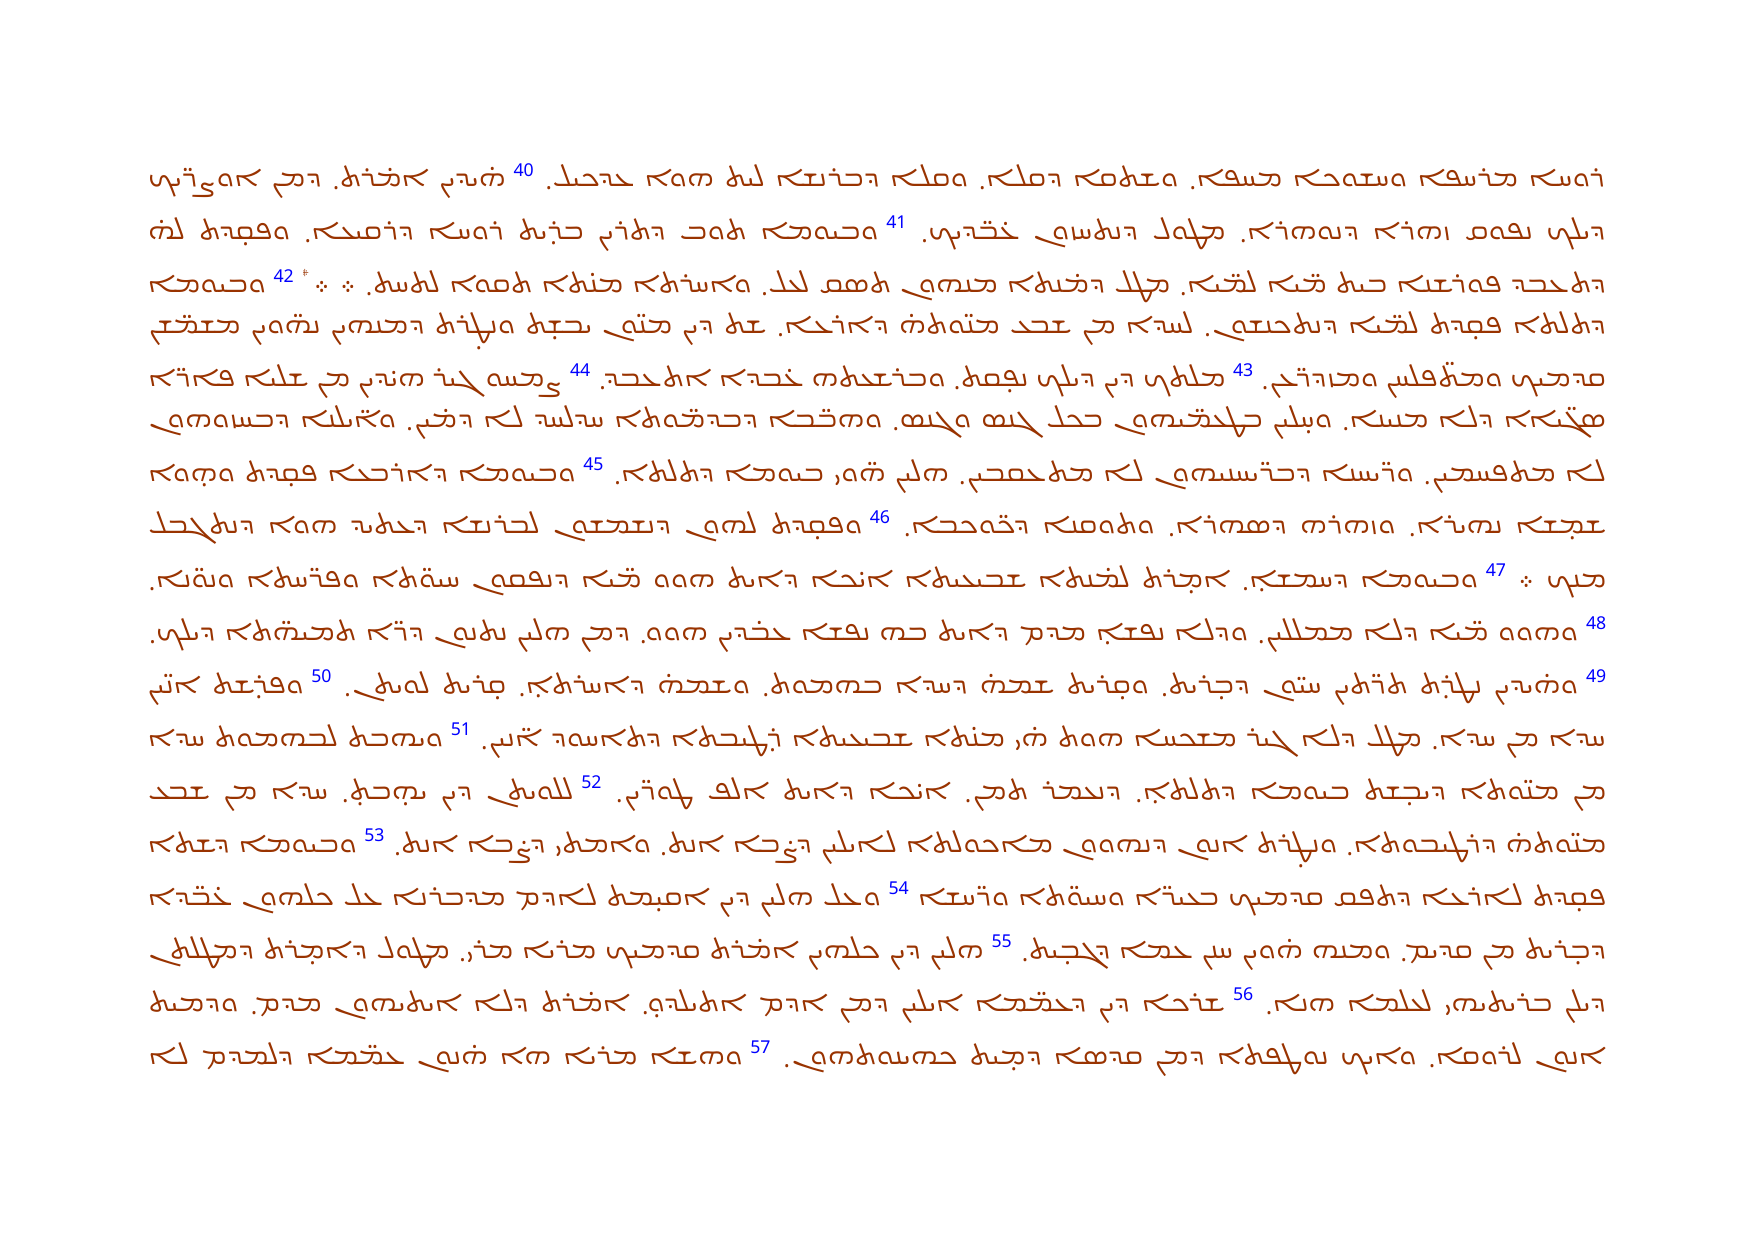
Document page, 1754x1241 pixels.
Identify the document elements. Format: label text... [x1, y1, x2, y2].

text 1 ܘܥ̣ܢܐ ܘܐܡ̣ܪ ܠܝ܂ ܩܕܡܝ ܒܝܕ ܒܪ ܐܢܫܐ܂ ܫܘܠܡܐ ܕܝܢ ܒܐܝ̈ܕܝ ܕܝܠܝ܂ ܐܝܟܢܐ ܓܝܪ ܕܡܢ ܩܕܡ ܕܬܗܘܐ ܐܪܥܗ̇ ܕܬܒܝܠ ܘܡܢ ܩܕܡ ܕܢܩܘܡܘܢ ܡܦܩ̈ܢܘܗܝ ܕܥܠܡܐ܂ ܘܡܢ ܩܕܡ ܕܢܢܫ̈ܒܢ ܝܘܩܪܗܝܢ ܕܖ̈ܘܚܐ܂ 2 ܘܡܢ ܩܕܡ ܕܢܫܬܡܥ ܩܠܗܘܢ ܕܖ̈ܥܡܐ܂ ܘܡܢ ܩܕܡ ܕܢܢܗܪܘܢ ܙܠܝܩ̈ܝܗܘܢ ܕܒܖ̈ܩܐ܂ ܘܡܢ ܩܕܡ ܕܬܫܬܪܪ ܐܪܥܗ ܕܦܪܕܝܣܐ܂ 3 ܘܡܢ ܩܕܡ ܕܢܬܚܙܐ ܫܘܦܪܗܘܢ ܕܗ̈ܒܒܐ܂ ܘܡܢ ܩܕܡ ܕܢܬܚܝܠ ܥܘܫܢܐ ܕܙܘ̈ܥܢܐ܂ ܘܡܢ ܩܕܡ ܕܢܬܟܢܫ̇ܘܢ ܚܝܠܘ̈ܬܐ ܕܡܠܐ̈ܟܐ ܕܠܝܬ ܠܗܘܢ ܡܢܝܢܐ܂ 4 ܘܡܢ ܩܕܡ ܕܢܬܬܪܝܡ ܪܘܡܗܘܢ ܕܐܐܪ܂ ܘܡܢ ܩܕܡ ܕܢܫܬܡܗܢ ܡܘܫ̈ܚܬܗܘܢ ܕܖ̈ܩܝܥܐ܂ ܘܡܢ ܩܕܡ ܕܢܫܬܪܪ ܟܘܒܫܗ̇ ܕܨܗܝܘܢ܂ 5 ܘܡܢ ܩܕܡ ܕܢ̇ܬܥܩ̈ܒܢ ܫܢ̈ܝܐ ܗܠܝܢ ܕܩ̇ܝ̈ܡܢ܂ ܘܡܢ ܩܕܡ ܕܢܬܓ̈ܒܠܢ ܣܟܠܘ̈ܬܗܘܢ ܕܚ̈ܛܝܐ ܗܫܐ܂ ܘܡܢ ܩܕܡ ܕܢܬܚܬܡܘܢ ܐܝܠܝܢ ܕܣܡ̇ܘ ܠܗܘܢ ܣܝܡ̈ܬܐ ܕܗܝܡܢܘܬܐ܂ 6 ܗܝ̇ܕܝܢ ܐܬܚܫ̣ܒܬ ܘܗ̈ܘܝ ܗܠܝܢ ܟܠܗܝܢ ܒܐ̈ܝܕܝ ܕܝܠܝ ܒܠܚܘܕ܂ ܘܠܐ ܒܐܝ̈ܕܝ ܐܚܪܢܐ ܀ 7 ܘܥܢ̇ܝܬ ܘܐܡ̇ܪܬ܂ ܐܝ̇ܢܘ ܦܘܪܫܗܘܢ ܕܙܒ̈ܢܐ܂ ܐܘ ܐܡܬܝ ܗܘ ܫܘܠܡܗ ܕܥܠܡܐ ܩܕܡܝܐ܂ ܐܘ ܐܝ̇ܢܘ ܪܝܫܗ ܕܬܢܝܢܐ܂ 8 ܘܥ̣ܢܐ ܘܐܡ̣ܪ ܠܝ܂ ܡܢ ܐܒܪܗܡ ܥܕܡܐ ܠܐܒܪܗܡ܂ ܡܢ ܐܒܪܗܡ ܐܬܝܠܕ ܐܝܣܚܩ܂ ܘܡܢ ܐܝܣܚܩ ܐܬܝܠܕ ܝܥܩܘܒ ܘܥܣܘ܂ ܘܐܝ̣ܕܗ ܕܝܥܩܘܒ ܐܚܝܕܐ ܗܘܬ ܒܥܩܒܗ ܕܥܣܘ܂ 9 ܥܩܒܐ ܕܩܕܡܝܐ ܥܣܘ܂ ܘܐ̣ܝܕܐ ܕܬܢܝܢܐ ܝܥܩܘܒ܂ 10 ܩܕܡܝܗ ܓܝܪ ܕܒܪܢܫܐ ܐ̣ܝܕܗ܂ ܘܫܘܠܡܗ ܕܒܪܢܫܐ ܥܩܒܗ܂ ܒܝܢܬ ܗܟܝܠ ܥܩܒܐ ܠܐܝ̣ܕܐ ܡܕܡ ܐܚܪܢ ܠܐ ܬܒܥܐ ܐܘ ܥܙܪܐ܂ ܀ ܀ 11 ܘܥ̇ܢܝܬ ܘܐܡ̇ܪܬ܂ ܐܘ ܡܪܝܐ ܡܪܝ܂ ܐܢ ܐܫ̇ܟܚܬ ܖ̈ܚܡ̣ܐ ܒܥ̈ܝܢܝܟ̣܂ 12 ܐܘܕܥܝܢܝ ܠܥܒ̣ܕܟ ܫܘܠܡܐ ܕܐܬ̈ܘܬܐ ܗܠܝܢ ܕܡܢܟ ܐܘܕܥܬܢܝ ܩܠܝܠ܂ ܒܠܠܝܐ ܕܥ̣ܒܪ ݊ ܀ ݊ 13 ܘܥ̣ܢܐ ܘܐܡ̣ܪ ܠܝ܂ ܩܘܡ ܥܠ ܖ̈ܓܠܝܟ܂ ܘܬܫܡܥ ܩܠܐ ܪܒܐ܂ 14 ܘܢܗܘܐ ܕܐܢ ܡܢܥ ܢܙܘܥ ܐܬܪܐ ܗ̇ܘ ܕܩܐ̇ܡ ܐܢܬ ܥܠܘܗܝ̣ 15 ܟܕ ܡܬܡܠܠ ܥܡܟ̣܂ ܠܐ ܬܬܪܗܒ܂ ܡܛܠ ܕܡܠܬܐ ܥܠ ܛܒ̣ܐ ܗܝ ܕܫܘܠܡܐ܂ ܘܫܬܐ̈ܣܝܗ̇ ܕܐܪܥܐ ܢܣܬܟ̈ܠܢ 16 ܕܥܠܝܗܝܢ ܗܝ ܡܠܬܐ܂ ܘܡܬܖ̈ܗܒܢ ܘܡܬܬ̈ܙܝܥܢ܂ ܖ̈ܓܫܢ ܓܝܪ ܕܫܘܠܡܗܝܢ ܡܬܚܠܦ܂ 17 ܘܗ̣ܘܐ ܕܟܕ ܫܡ̇ܥܬ ܩܡ̇ܬ ܥܠ ܖ̈ܓܠܝ܂ ܘܫܡ̇ܥܬ ܘܗܐ ܩܠܐ ܕܡܡܠܠ܂ ܘܩܠܗ ܐܝܟ ܩܠܐ ܕܡ̈ܝܐ ܣܓܝܐ̈ܐ܂ 18 ܘܐܡ̣ܪ ܕܗܐ ܝܘܡ̈ܬܐ ܐܬ̇ܝܢ܂ ܘܢܗܘܐ ܐܡܬܝ ܕܩ̇ܪܒ ܐܢܐ ܕܐܣܥܘܪ ܠܥܡܘܖ̈ܝܗ̇ ܕܐܪܥܐ܂ 19 ܘܐܡܬܝ ܕܥܬܝܕ ܐܢܐ ܕܐܦܩܘܕ ܒܐܝ̣ܕ̈ܝܗܘܢ ܕܥ̇ܘ̈ܠܐ܂ ܘܐܡܬܝ ܕܫ̇ܠܡ ܡܘܟܟܗ̇ ܕܨܗܝܘܢ܂ 20 ܘܐܡܬܝ ܕܥܬܝܕ ܕܢܬܚܬܡ ܥܠܡܐ ܗܢܐ ܕܥܬܝܕ ܕܢܥܒܖ̈܂ ܗܠܝܢ ܐܬܘ̈ܬܐ ܥ̇ܒܕ ܐܢܐ܂ ܣ̣ܦܖ̈ܐ ܢܬܦܬܚܘܢ ܥܠ ܐ̈ܦܝ ܪܩܝܥܐ܂ ܘܟܠܗܘܢ ܢܚܙܘܢ ܕܝ̣ܢܝ ܐܟܚܕܐ܂ 21 ܘܝ̈ܠܘܕܐ ܒܢ̈ܝ ܫܢܬܐ ܢܡܠܠܘܢ܂ ܘܢܬܠܘܢ ܩܠܗܘܢ܂ ܘܐܝܠܝܢ ܕܫܩܝܠܢ ܒܟܖ̈ܣܬܐ ܕܠܐ ܒܙܒܢܗܝܢ ܢܐ̈ܠܕܢ܂ ܝܠܘ̈ܕܐ ܠܬܠܬܐ ܝܖ̈ܚܝܢ ܘܠܐܪܒܥܐ܂ ܘܢܚܘܢ ܘܢܫܘܪܘܢ܂ 22 ܘܡܢ ܫܠܝܐ ܐܬܖ̈ܘܬܐ ܐܝܠܝܢ ܕܠܐ ܙ̇ܪܥܝܢ ܟܕ ܙܪܝܥܝܢ ܢܫܬܟܚܘܢ܂ ܘܐܘܨܖ̈ܐ ܕܡ̣ܠܝܢ ܡܢ ܫܠܝܐ ܢܫܬܟܚܘܢ ܟܕ ܣܦܝܩܝܢ܂ 23 ܘܩܪܢܐ ܬܩܪܐ ܒܩܠܐ ܪܡ̇ܐ܂ ܐܝ̇ܕܐ ܕܟܠܗܘܢ ܢܫܡܥܘܢܗ̇ ܡܢ ܫܠܝܐ ܘܢܬܪܗܒܘܢ܂ 24 ܘܢܗܘܐ ܒܗ̇ܘ ܙܒܢܐ܂ ܢܩܪܒܘܢ ܖ̈ܚ̇ܡܐ ܥܡ ܖ̈ܚܡܝܗܘܢ ܐܝܟ ܒܥܠܕܒ̈ܒܐ܂ ܕܬܬܡܗ ܐܪܥܐ ܥܡ ܥܡ̇ܘܖ̈ܝܗ̇܂ ܘܡ̈ܦܩܢܐ ܕܡܒܘ̈ܥܐ ܢܩܘܡܘܢ ܕܠܐ ܢܪܕܘܢ ܬܠܬ ܫ̈ܥܝܢ܂ 25 ܘܢܗܘܐ ܟܠ ܡܐ ܕܡܫܬܚܪ ܡܢ ܗܠܝܢ ܟܠܗܝܢ ܕܩܕ̇ܡܬ ܐܡ̇ܪܬ ܠܟ܂ ܗ̣ܘ ܢܚܐ ܘܢܚܙܐ ܦܘܪܩܢܝ ܘܫܘܠܡܗ ܕܥܠܡܐ܂ 26 ܘܗ̇ܝܕܝܢ ܢܚܙܐ ܠܒܢܝܢ̈ܫܐ ܗ̇ܢܘܢ ܕܐܬܥܠܝܘ܂ ܐܝܠܝܢ ܕܡܘܬܐ ܠܐ ܛܥܡ̣ܘ ܡܢ ܬܘ̈ܠܕܬܗܘܢ܂ ܘܢܬܗܦܟ ܠܒܗܘܢ ܕܥܡܘܖ̈ܝܗ̇ ܕܐܪܥܐ܂ ܘܢܬܚܠܦ ܠܡܕܥܐ ܐܚܪܢܐ܂ 27 ܡܬܛܥܝܐ ܓܝܪ ܒܝ̣ܫܬܐ ܘܕ̇ܥܟ ܢܟܠܐ܂ 28 ܘܫ̇ܘܚܐ ܗܝܡܢܘܬܐ܂ ܘܡܙܕܟܐ ܚ̇ܒܠܐ܂ ܘܡܬܚܙܐ ܫܪܪܐ܂ ܐ̇ܝܢܐ ܕܩܘܝ ܕܠܐ ܦܐܖ̈ܐ ܫܢ̈ܝܐ ܣܓܝܐ̈ܬܐ ܀ 29 ܘܗ̣ܘܐ ܕܟܕ ܡܡܠܠ ܗܘܐ ܥܡܝ ܘܗܐ ܩܠܝܠ ܩܠܝܠ ܙܐ̇ܥ ܗܘܐ ܐܬܪܐ ܗ̇ܘ ܕܩܐ̇ܡ ܗ̇ܘܝܬ ܥܠܘܗܝ܂ 30 ܘܐܡ̣ܪ ܠܝ܂ ܗܠܝܢ ܐ̇ܬܝܬ ܕܐܘܕܥܟ ܒܗܢܐ ܠܠܝܐ܂ 31 ܐܢ ܗܟܝܠ ܬܘܒ ܬܒܥܐ ܘܬܨܘܡ ܫܒ̈ܥܐ ܝܘܡ̈ܝ̣ܢ܂ ܬܘܒ ܐ̇ܓܠܐ ܠܟ ܕܖ̈ܘܪܒܢ ܡܢ ܗܠܝܢ܂ 32 ܘܛܠ ܕܡܫܬܡܥ ܐܫܬܡܥ ܩܠܟ ܠܘܬ ܡܪܝܡܐ܂ ܚܙܗ̇ ܓܝܪ ܚܝܠܬܢܐ ܠܫܦܝܘܬܟ܂ ܐܦ ܩܕܝܫܘܬܐ ܗ̇ܝ ܕܐܝܬ ܠܟ ܡܢ ܛܠܝܘܬܟ܂ 33 ܘܡܛܠ ܗܢܐ ܫܕܪܢܝ ܕܐ̇ܓܠܐ ܠܟ ܗܠܝܢ ܟܠܗܝܢ ܀ ܘܐܡ̣ܪ ܠܝ ܐܬܠܒܒ܂ ܘܠܐ ܬܕܚܠ܂ 34 ܘܠܐ ܬܣܬܪܗܒ ܠܡܬܚܫܒܘ ܥܠ ܙܒ̈ܢܐ ܩܕܡ̈ܝܐ ܒܝ̈ܫܬܐ܂ ܕܠܐ ܢܗܘܐ ܥܠܝܟ ܥܘܩܒܐ ܒܙܒ̈ܢܐ ܐܚܖ̈ܝܐ܂ ܀ 35 ܘܗ̣ܘܐ ܡܢ ܒܬܪ ܗܠܝـ̣ܢ ܒܟ̇ܝܬ ܘܨܡ̇ܬ ܫܒ̈ܥܐ ܝܘܡ̈ܝܢ܂ ܕܐ̇ܫܠܡ ܬܠܬ ܫ̈ܒܝܢ ܕܐܡܝܖ̈ܢ ܠܝ ܀ ݊ ݊ ܀ 36 ܘܗ̣ܘܐ ܒܠܠܝܐ ܕܬܡܢܝܐ̣܂ ܘܗܐ ܠܒܝ ܬܘܒ ܡܫܬܓܫ ܗܘܐ ܒܝ܂ ܘܫ̇ܪܝܬ ܕܐܡ̇ܠܠ ܩܕܡ ܡܪܝܡܐ܂ 37 ܡܛܠ ܕܪܬ̇ܚܐ ܗܘܬ ܪܘܚܝ ܣ̇ܓܝ܂ ܘܢܦܫܝ ܡܬܓܘܙܠܐ ܗܘܬ ܀ ݊ 38 ܘܐܡ̇ܪܬ ܐܘ ܡܪܝܐ ܡܪܝ ܡܡܠܠܘ ܡ̣̇ܠܠܬ ܡܢ ܪܝܫ ܒ̣ܪܝܬܟ ܒܝܘܡܐ ܩܕܡܝܐ܂ ܘܐܡ̣ܪܬ ܕܢܗܘܘܢ ܫܡܝܐ ܘܐܪܥܐ܂ ܘܡܠܬܟ ܡܪܝ ܥܒܕܐ ܬܩ̣ܢܬ܂ 39 ܘܗܘܬ ܗ̇ܝܕܝܢ ܪܘܚܐ ܡܪܚܦܐ ܘܚܫܘܟܐ ܡܚܦܐ܂ ܘܫܬܩܐ ܕܩܠܐ܂ ܘܩܠܐ ܕܒܪܢܫܐ ܠܝܬ ܗܘܐ ܥܕܟܝܠ܂ 40 ܗ̇ܝܕܝܢ ܐܡ̇ܪܬ܂ ܕܡܢ ܐܘܨܖ̈ܝܟ ܕܝܠܟ ܢܦܘܩ ܙܗܪܐ ܕܢܘܗܪܐ܂ ܡܛܘܠ ܕܢܬܚܙܘܢ ܥ̇ܒ̈ܕܝܟ܂ 41 ܘܒܝܘܡܐ ܬܘܒ ܕܬܪܝܢ ܒܪ̣ܝܬ ܪܘܚܐ ܕܪܩܝܥܐ܂ ܘܦܩ̣ܕܬ ܠܗ̇ ܕܬܥܒܕ ܦܘܪܫܢܐ ܒܝܬ ܡ̈ܝܐ ܠܡ̈ܝܐ܂ ܡܛܠ ܕܡ̇ܢܬܐ ܡܢܗܘܢ ܬܣܩ ܠܥܠ܂ ܘܐܚܪܬܐ ܡܢ̇ܬܐ ܬܩܘܐ ܠܬܚܬ܂ ܀ ܀ ݊ 42 ܘܒܝܘܡܐ ܕܬܠܬܐ ܦܩ̣ܕܬ ܠܡ̈ܝܐ ܕܢܬܟܢܫܘܢ܂ ܠܚܕܐ ܡܢ ܫܒܥ ܡܢ̈ܘܬܗ̇ ܕܐܪܥܐ܂ ܫܬ ܕܝܢ ܡܢ̈ܘܢ ܝܒܫ̣ܬ ܘܢܛ̣ܪܬ ܕܡܢܗܝܢ ܢܗ̈ܘܝܢ ܡܫܡ̈ܫܢ ܩܕܡܝܟ ܘܡܬ̈ܦܠܚܢ ܘܡܙܕܖ̈ܥܢ܂ 43 ܡܠܬܟ ܕܝܢ ܕܝܠܟ ܢܦ̣ܩܬ܂ ܘܒܪܫܥܬܗ ܥ̇ܒܕܐ ܐܬܥܒܕ܂ 44 ܨܡܚܘ ܓܝܪ ܗܝ̇ܕܝܢ ܡܢ ܫܠܝܐ ܦܐܖ̈ܐ ܣܓ̈ܝܐܐ ܕܠܐ ܡܢܝܢܐ܂ ܘܚ̣ܠܝܢ ܒܛܥܡ̈ܝܗܘܢ ܒܟܠ ܓܢܣ ܘܓܢܣ܂ ܘܗܒ̈ܒܐ ܕܒܕܡ̈ܘܬܐ ܚܕܠܚܕ ܠܐ ܕܡ̇ܝܢ܂ ܘܐ̈ܝܠܢܐ ܕܒܚܙܘܗܘܢ ܠܐ ܡܬܦܚܡܝܢ܂ ܘܖ̈ܝܚܢܐ ܕܒܖ̈ܝܚܢܝܗܘܢ ܠܐ ܡܬܥܩܒܝܢ܂ ܗܠܝܢ ܗ̈ܘܝ ܒܝܘܡܐ ܕܬܠܬܐ܂ 45 ܘܒܝܘܡܐ ܕܐܪܒܥܐ ܦܩ̣ܕܬ ܘܗ̣ܘܐ ܫܡ̣ܫܐ ܢܗܝܪܐ܂ ܘܙܗܪܗ ܕܣܗܪܐ܂ ܘܬܘܩܢܐ ܕܟ̈ܘܟܒܐ܂ 46 ܘܦܩ̣ܕܬ ܠܗܘܢ ܕܢܫܡܫܘܢ ܠܒܪܢܫܐ ܕܥܬܝܕ ܗܘܐ ܕܢܬܓܒܠ ܡܢܟ ܀ 47 ܘܒܝܘܡܐ ܕܚܡܫܐ̣܂ ܐܡ̣ܪܬ ܠܡ̇ܢܬܐ ܫܒܝܥܝܬܐ ܐܝ̇ܟܐ ܕܐܝܬ ܗܘܘ ܡ̈ܝܐ ܕܢܦܩܘܢ ܚܝܘ̈ܬܐ ܘܦܖ̈ܚܬܐ ܘܢܘ̈ܢܐ܂ 48 ܘܗܘܘ ܡ̈ܝܐ ܕܠܐ ܡܡܠܠܝܢ܂ ܘܕܠܐ ܢܦܫܐ̣ ܡܕܡ ܕܐܝܬ ܒܗ ܢܦܫܐ ܥܒ̇ܕܝܢ ܗܘܘ܂ ܕܡܢ ܗܠܝܢ ܢܬܢܘܢ ܕܖ̈ܐ ܬܡܝܗ̈ܬܐ ܕܝܠܟ܂ 49 ܘܗ̇ܝܕܝܢ ܢܛܪ̣ܬ ܬܖ̈ܬܝܢ ܚܝ̈ܘܢ ܕܒ̣ܪܝܬ܂ ܘܩ̣ܪܝܬ ܫܡܗ̇ ܕܚܕܐ ܒܗܡܘܬ܂ ܘܫܡܗ̇ ܕܐܚܪܬܐ̣܂ ܩ̣ܪܝܬ ܠܘܝܬܢ܂ 50 ܘܦܪ̣ܫܬ ܐܢ̈ܝܢ ܚܕܐ ܡܢ ܚܕܐ܂ ܡܛܠ ܕܠܐ ܓܝܪ ܡܫܟܚܐ ܗܘܬ ܗ̇ܝ ܡܢ̇ܬܐ ܫܒܝܥܝܬܐ ܪ̣ܛܝܒܬܐ ܕܬܐܚܘܕ ܐ̈ܢܝܢ܂ 51 ܘܝܗܒܬ ܠܒܗܡܘܬ ܚܕܐ ܡܢ ܡܢ̈ܘܬܐ ܕܝܒ̣ܫܬ ܒܝܘܡܐ ܕܬܠܬܐ̣܂ ܕܢܥܡܪ ܬܡܢ܂ ܐܝ̇ܟܐ ܕܐܝܬ ܐܠܦ ܛܘܖ̈ܝܢ܂ 52 ܠܠܘܝܬܢ ܕܝܢ ܝܗ̣ܒܬ̣܂ ܚܕܐ ܡܢ ܫܒܥ ܡܢ̈ܘܬܗ̇ ܕܪܛܝܒܘܬܐ܂ ܘܢܛ̣ܪܬ ܐܢܘܢ ܕܢܗܘܘܢ ܡܐܟܘܠܬܐ ܠܐܝܠܝܢ ܕܨ̇ܒܐ ܐܢܬ܂ ܘܐܡܬܝ ܕܨ̇ܒܐ ܐܢܬ܂ 53 ܘܒܝܘܡܐ ܕܫܬܐ ܦܩ̣ܕܬ ܠܐܪܥܐ ܕܬܦܩ ܩܕܡܝܟ ܒܥܝܖ̈ܐ ܘܚܝܘ̈ܬܐ ܘܖ̈ܚܫܐ 54 ܘܥܠ ܗܠܝܢ ܕܝܢ ܐܩܝ̣ܡܬ ܠܐܕܡ ܡܕܒܪܢܐ ܥܠ ܟܠܗܘܢ ܥ̇ܒ̈ܕܐ ܕܒ̣ܪܝܬ ܡܢ ܩܕܝܡ܂ ܘܡܢܗ ܗ̇ܘܝܢ ܚܢܢ ܥܡܐ ܕܓܒ̣ܝܬ܂ 55 ܗܠܝܢ ܕܝܢ ܟܠܗܝܢ ܐܡ̇ܪܬ ܩܕܡܝܟ ܡܪܝܐ ܡܪܝ܂ ܡܛܘܠ ܕܐܡ̣ܪܬ ܕܡܛܠܬܢ ܕܝܠܢ ܒܪܝܬܝܗܝ ܠܥܠܡܐ ܗܢܐ܂ 56 ܫܪܟܐ ܕܝܢ ܕܥܡ̈ܡܐ ܐܝܠܝܢ ܕܡܢ ܐܕܡ ܐܬܝܠܕܘ̣܂ ܐܡ̇ܪܬ ܕܠܐ ܐܝܬܝܗܘܢ ܡܕܡ܂ ܘܕܡܝܬ ܐܢܘܢ ܠܪܘܩܐ܂ ܘܐܝܟ ܢܘܛܦܬܐ ܕܡܢ ܩܕܣܐ ܕܡ̣ܝܬ ܟܗܝܢܘܬܗܘܢ܂ 57 ܘܗܫܐ ܡܪܝܐ ܗܐ ܗ̇ܢܘܢ ܥܡ̈ܡܐ ܕܠܡܕܡ ܠܐ ܐܬܚܫܒܘ܂ ܗܐ ܫܠܝܛܝܢ ܥܠܝܢ ܘܕܝ̇ܫܝܢ ܠܢ܂ 58 ܚܢܢ ܕܝܢ ܥܡܟ ܗ̇ܘ ܕܝܩ̣ܪܬ ܘܩܪܝܬܝܗܝ ܒܘܟܪܐ ܘܝܚܝܕܝܐ ܩܪܝܒܐ ܘܚܒܝܒܐ܂ ܗܐ ܐܫܬ ܠܡܢ ܒܐܝ̈ܕܝܗܘܢ܂ 59 ܘܐܢ ܡܛܠܬܢ ܐܬܒܪܝ ܥܠܡܐ̣܂ ܠܡܢܐ ܠܐ ܝ̇ܪܬܝܢܢ ܠܗ ܠܥܠܡܢ܂ ܥܕܡܐ ܠܐܡܬܝ ܗܠܝܢ ܀ [148, 148, 1606, 1078]
